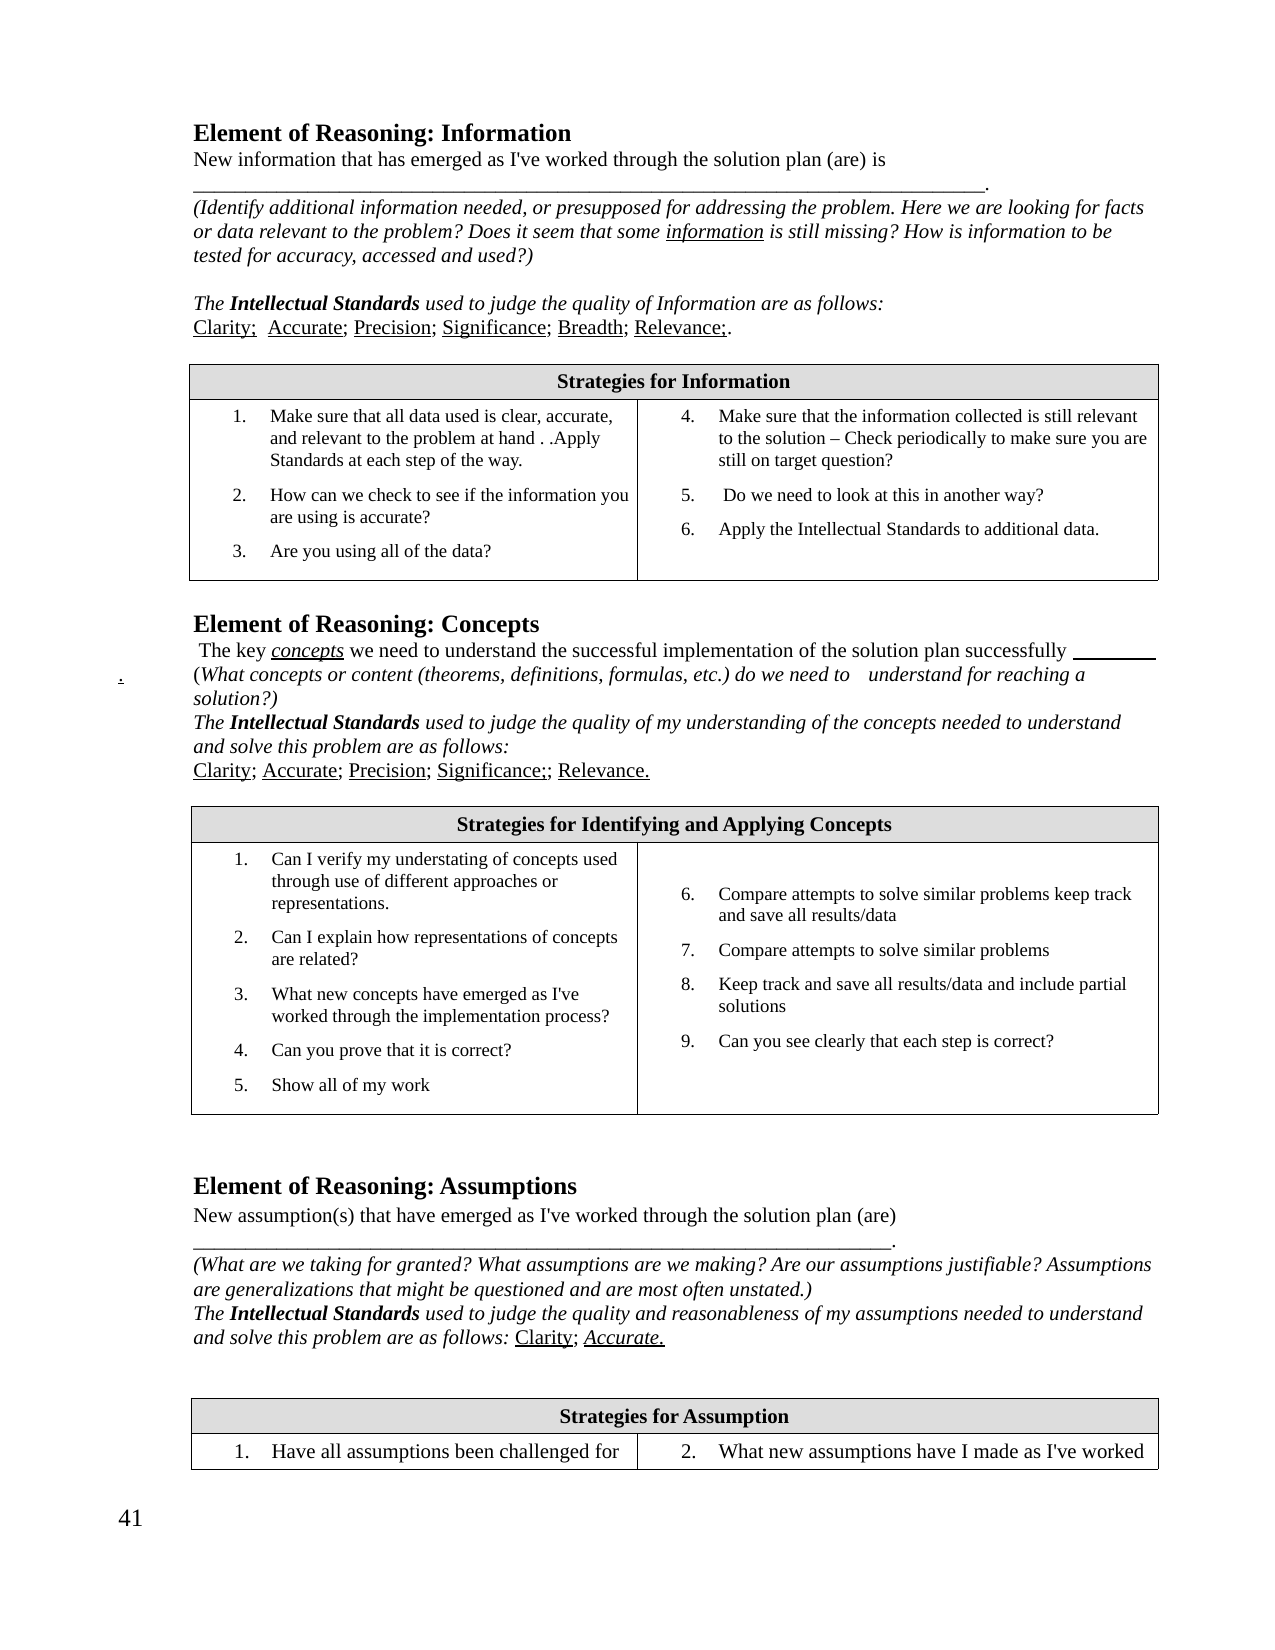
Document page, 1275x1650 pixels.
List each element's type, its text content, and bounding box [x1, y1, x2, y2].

table_cell Can I verify my understating of concepts used through use of different approaches or representations. Can I explain how representations of concepts are related? What new concepts have emerged as I've worked through the implementation process? Can you prove that it is correct? Show all of my work [192, 843, 637, 1113]
text The Intellectual Standards used to judge the quality and reasonableness of my assumptions needed to understand and solve this problem are as follows: Clarity; Accurate. [118, 1301, 1157, 1349]
table_header Strategies for Information [190, 365, 1158, 399]
text Element of Reasoning: Assumptions [118, 1171, 1157, 1200]
table_cell Compare attempts to solve similar problems keep track and save all results/data Compare attempts to solve similar problems Keep track and save all results/data and include partial solutions Can you see clearly that each step is correct? [638, 843, 1158, 1113]
table_cell Make sure that all data used is clear, accurate, and relevant to the problem at hand . .Apply Standards at each step of the way. How can we check to see if the information you are using is accurate? Are you using all of the data? [190, 400, 637, 580]
text New assumption(s) that have emerged as I've worked through the solution plan (are) ___________________________________________________________________. [118, 1200, 1157, 1252]
text (What are we taking for granted? What assumptions are we making? Are our assumptions justifiable? Assumptions are generalizations that might be questioned and are most often unstated.) [118, 1252, 1157, 1301]
text The key concepts we need to understand the successful implementation of the solution plan successfully . (What concepts or content (theorems, definitions, formulas, etc.) do we need to understand for reaching a solution?) [118, 638, 1157, 710]
text Element of Reasoning: Information [118, 118, 1157, 147]
table_header Strategies for Assumption [192, 1399, 1158, 1433]
table_cell Make sure that the information collected is still relevant to the solution – Check periodically to make sure you are still on target question? Do we need to look at this in another way? Apply the Intellectual Standards to additional data. [638, 400, 1158, 580]
table_cell What new assumptions have I made as I've worked [638, 1434, 1158, 1469]
table_header Strategies for Identifying and Applying Concepts [192, 807, 1158, 842]
text (Identify additional information needed, or presupposed for addressing the problem. Here we are looking for facts or data relevant to the problem? Does it seem that some information is still missing? How is information to be tested for accuracy, accessed and used?) [118, 195, 1157, 267]
text The Intellectual Standards used to judge the quality of my understanding of the concepts needed to understand and solve this problem are as follows: [118, 710, 1157, 758]
text Element of Reasoning: Concepts [118, 609, 1157, 638]
text Clarity; Accurate; Precision; Significance; Breadth; Relevance;. [118, 315, 1157, 339]
text The Intellectual Standards used to judge the quality of Information are as follows: [118, 291, 1157, 315]
text Clarity; Accurate; Precision; Significance;; Relevance. [118, 758, 1157, 782]
table_cell Have all assumptions been challenged for [192, 1434, 637, 1469]
text New information that has emerged as I've worked through the solution plan (are) is ____________________________________________________________________________. [118, 147, 1157, 195]
